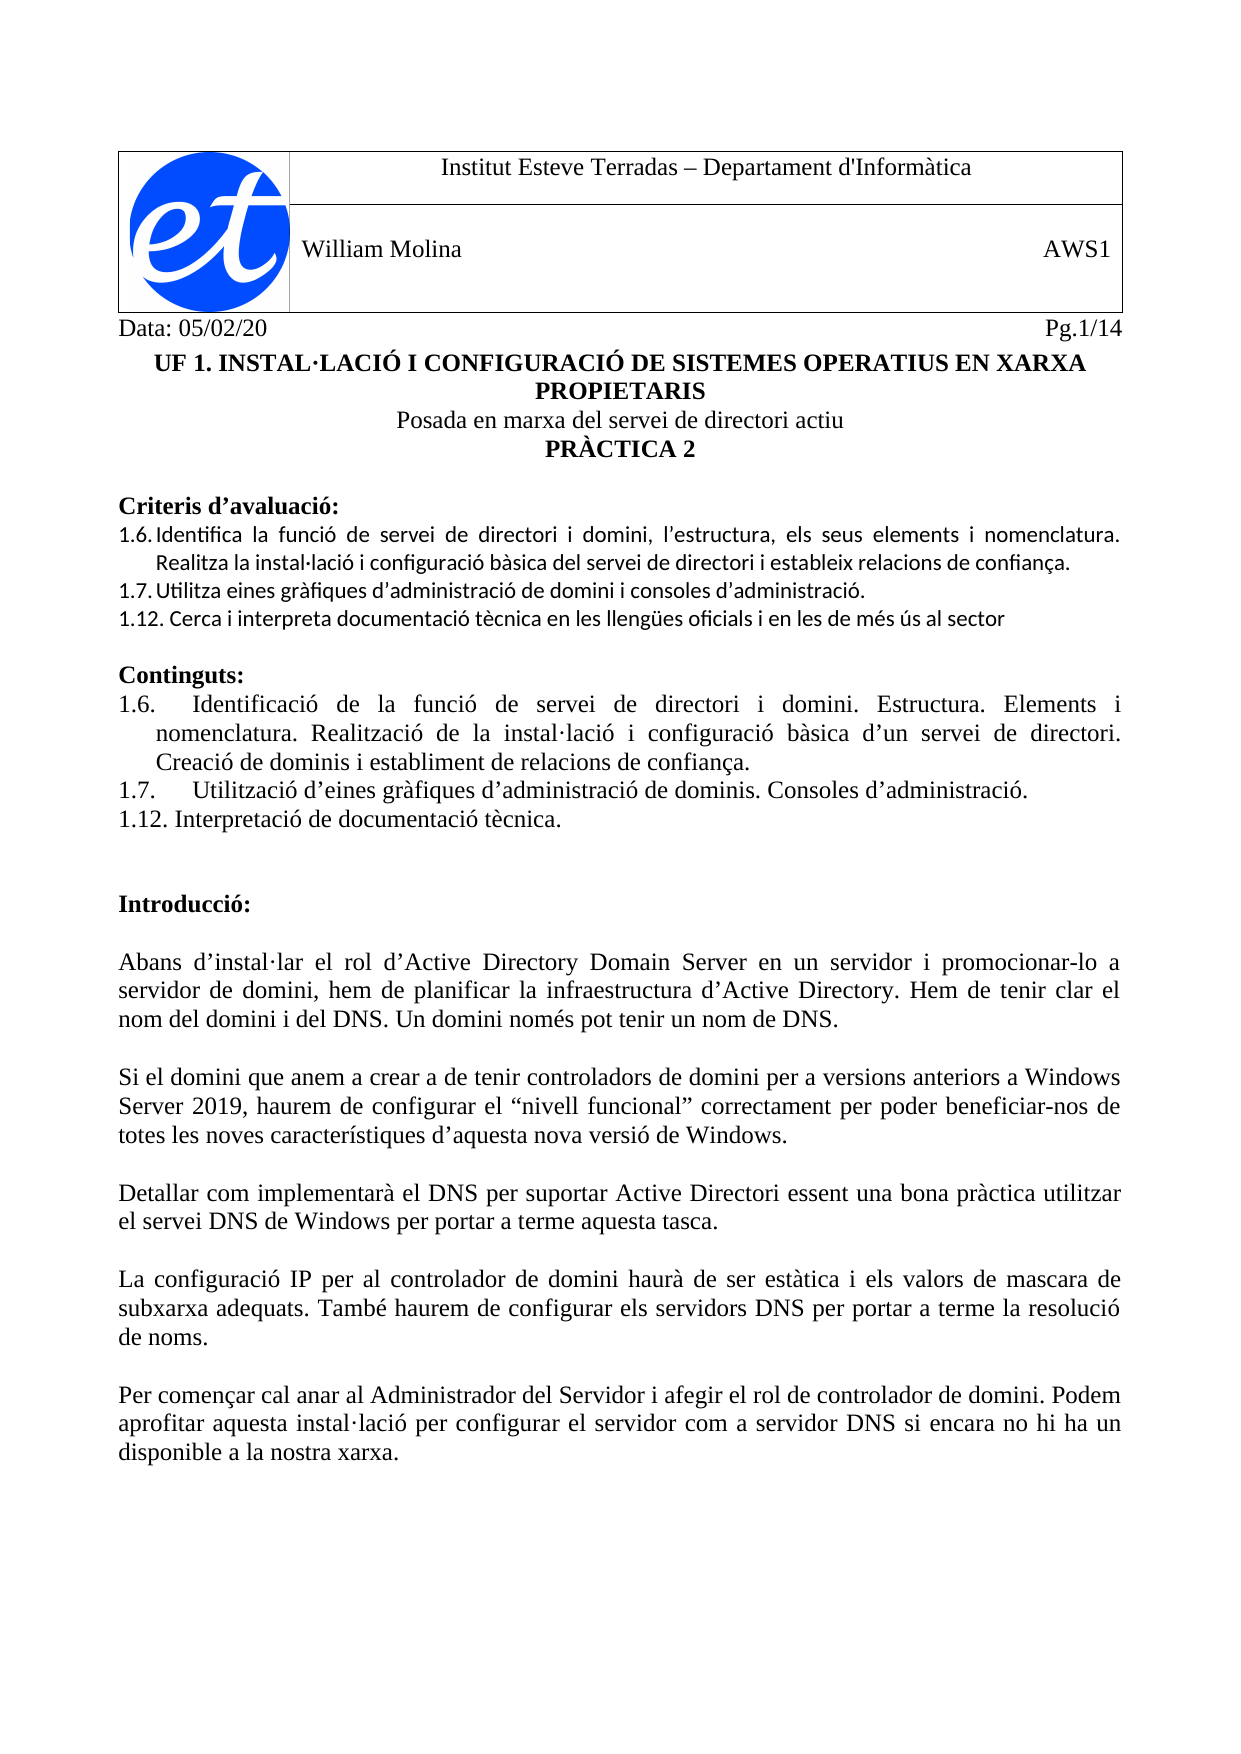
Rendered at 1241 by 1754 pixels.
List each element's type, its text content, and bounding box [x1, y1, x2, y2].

text Detallar com implementarà el DNS per suportar Active Directori essent una bona pràctica utilitzar el servei DNS de Windows per portar a terme aquesta tasca. [118, 1178, 1122, 1235]
text Si el domini que anem a crear a de tenir controladors de domini per a versions anteriors a Windows Server 2019, haurem de configurar el “nivell funcional” correctament per poder beneficiar-nos de totes les noves característiques d’aquesta nova versió de Windows. [118, 1062, 1122, 1148]
picture [129, 152, 290, 312]
text Posada en marxa del servei de directori actiu [118, 405, 1122, 434]
list Identifica la funció de servei de directori i domini, l’estructura, els seus elements i nomenclatura. Realitza la instal·lació i configuració bàsica del servei de directori i estableix relacions de confiança. [118, 520, 1122, 576]
list Utilització d’eines gràfiques d’administració de dominis. Consoles d’administració. [118, 775, 1122, 804]
text Continguts: [118, 660, 1122, 689]
text 1.12. Interpretació de documentació tècnica. [118, 804, 1122, 833]
text 1.12. Cerca i interpreta documentació tècnica en les llengües oficials i en les de més ús al sector [118, 604, 1122, 632]
text PRÀCTICA 2 [118, 434, 1122, 463]
text La configuració IP per al controlador de domini haurà de ser estàtica i els valors de mascara de subxarxa adequats. També haurem de configurar els servidors DNS per portar a terme la resolució de noms. [118, 1264, 1122, 1351]
text Criteris d’avaluació: [118, 491, 1122, 520]
text Abans d’instal·lar el rol d’Active Directory Domain Server en un servidor i promocionar-lo a servidor de domini, hem de planificar la infraestructura d’Active Directory. Hem de tenir clar el nom del domini i del DNS. Un domini només pot tenir un nom de DNS. [118, 947, 1122, 1033]
text Per començar cal anar al Administrador del Servidor i afegir el rol de controlador de domini. Podem aprofitar aquesta instal·lació per configurar el servidor com a servidor DNS si encara no hi ha un disponible a la nostra xarxa. [118, 1380, 1122, 1466]
list Identificació de la funció de servei de directori i domini. Estructura. Elements i nomenclatura. Realització de la instal·lació i configuració bàsica d’un servei de directori. Creació de dominis i establiment de relacions de confiança. [118, 689, 1122, 775]
list Utilitza eines gràfiques d’administració de domini i consoles d’administració. [118, 576, 1122, 604]
text UF 1. INSTAL·LACIÓ I CONFIGURACIÓ DE SISTEMES OPERATIUS EN XARXA PROPIETARIS [118, 348, 1122, 405]
text Introducció: [118, 889, 1122, 918]
